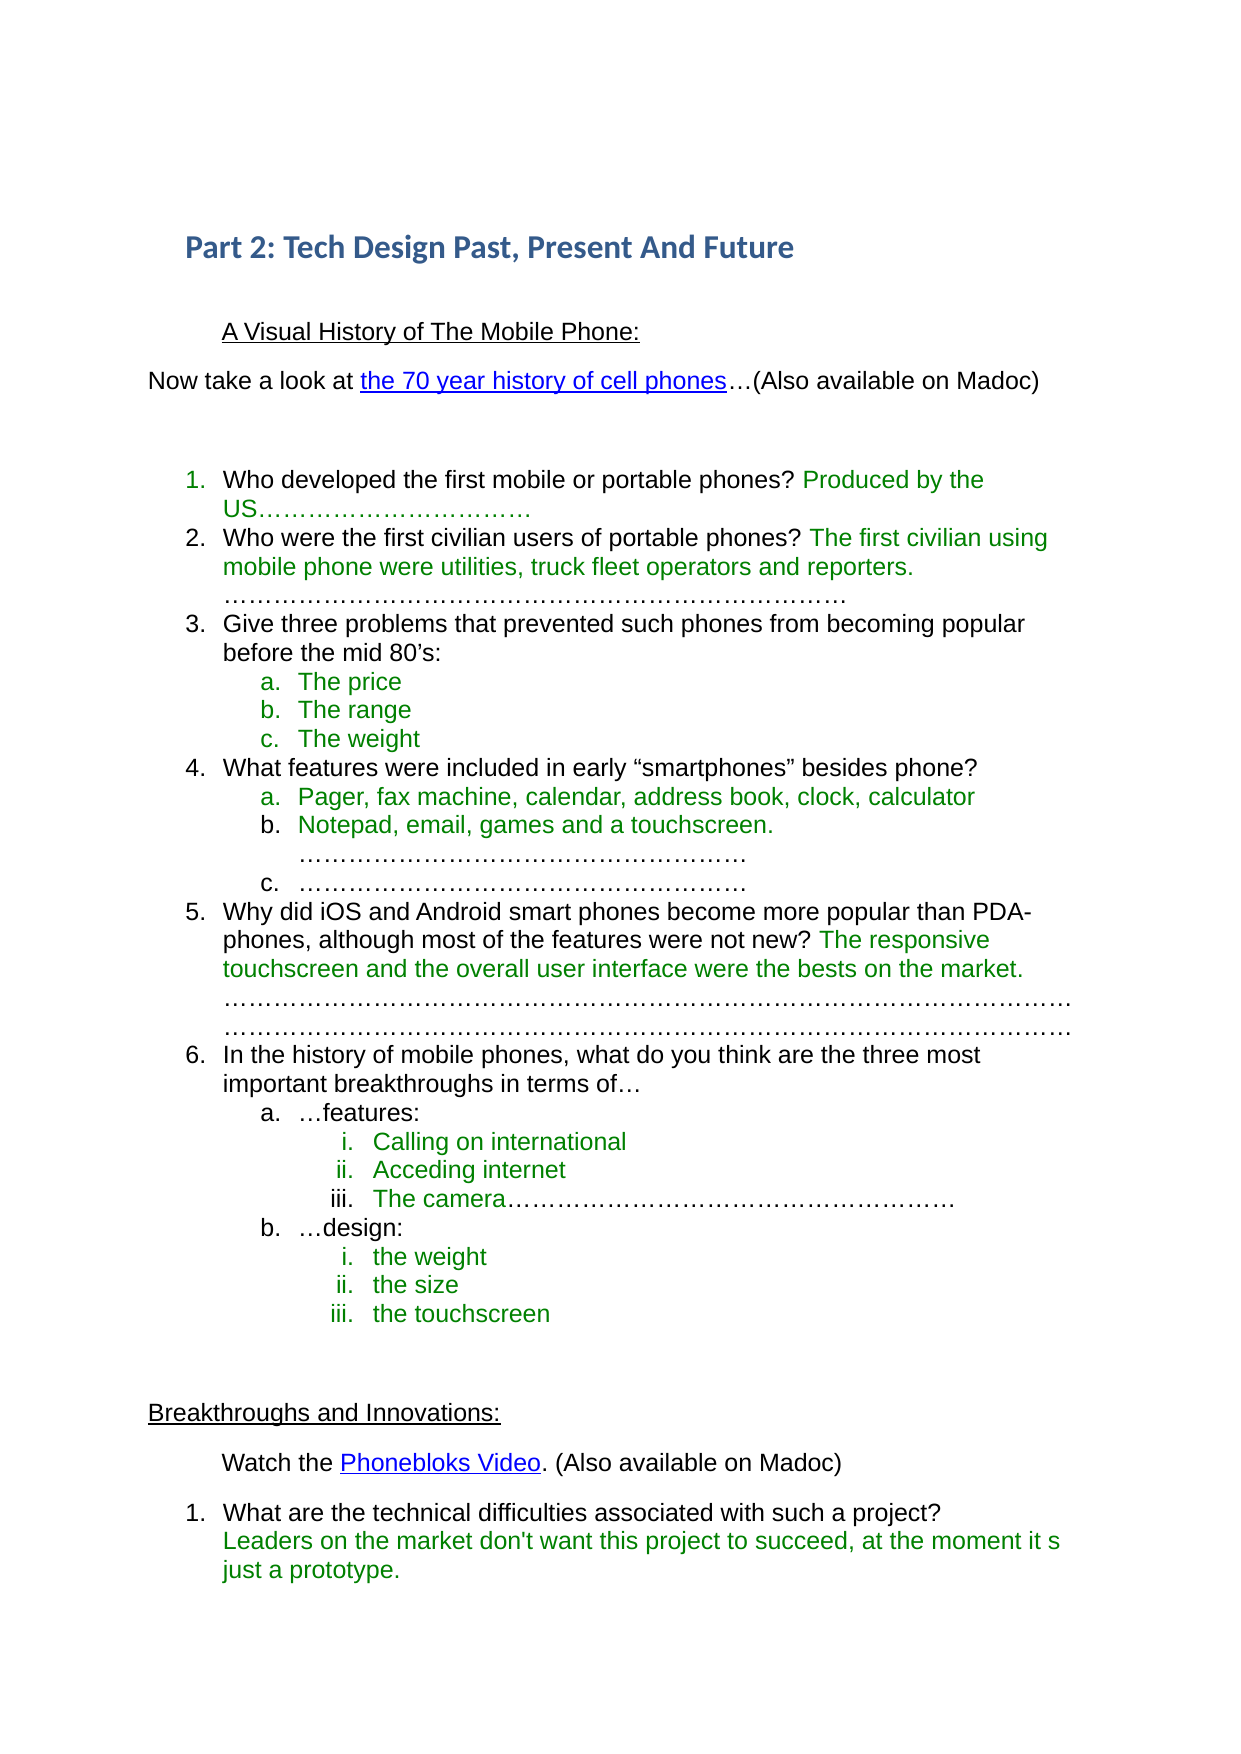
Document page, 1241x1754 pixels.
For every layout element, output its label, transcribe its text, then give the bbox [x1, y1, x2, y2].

list ……………………………………………… [260, 868, 1093, 897]
list Who developed the first mobile or portable phones? Produced by the US…………………………… [185, 465, 1093, 523]
list Calling on international [354, 1127, 1093, 1155]
text Now take a look at the 70 year history of cell phones…(Also available on Madoc) [148, 366, 1093, 395]
list Notepad, email, games and a touchscreen.……………………………………………… [260, 810, 1093, 868]
list the touchscreen [354, 1299, 1093, 1328]
list …design: [260, 1213, 1093, 1242]
list the weight [354, 1242, 1093, 1270]
list Acceding internet [354, 1155, 1093, 1184]
list The price [260, 667, 1093, 695]
list The range [260, 695, 1093, 724]
list Leaders on the market don't want this project to succeed, at the moment it s just a prototype. [223, 1526, 1093, 1584]
subtitle Part 2: Tech Design Past, Present And Future [185, 226, 1093, 267]
list …features: [260, 1098, 1093, 1127]
text Watch the Phonebloks Video. (Also available on Madoc) [148, 1448, 1093, 1477]
list Give three problems that prevented such phones from becoming popular before the mid 80’s: [185, 609, 1093, 667]
list Who were the first civilian users of portable phones? The first civilian using mobile phone were utilities, truck fleet operators and reporters.………………………………………………………………… [185, 523, 1093, 609]
text Breakthroughs and Innovations: [148, 1398, 1093, 1427]
list the size [354, 1270, 1093, 1299]
list The weight [260, 724, 1093, 753]
list Pager, fax machine, calendar, address book, clock, calculator [260, 782, 1093, 810]
list Why did iOS and Android smart phones become more popular than PDA-phones, although most of the features were not new? The responsive touchscreen and the overall user interface were the bests on the market.…………………………………………………………………………………………………………………………………………………………………………………… [185, 897, 1093, 1040]
list In the history of mobile phones, what do you think are the three most important breakthroughs in terms of… [185, 1040, 1093, 1098]
list What features were included in early “smartphones” besides phone? [185, 753, 1093, 782]
list What are the technical difficulties associated with such a project? [185, 1497, 1093, 1526]
list The camera……………………………………………… [354, 1184, 1093, 1213]
text A Visual History of The Mobile Phone: [148, 317, 1093, 345]
